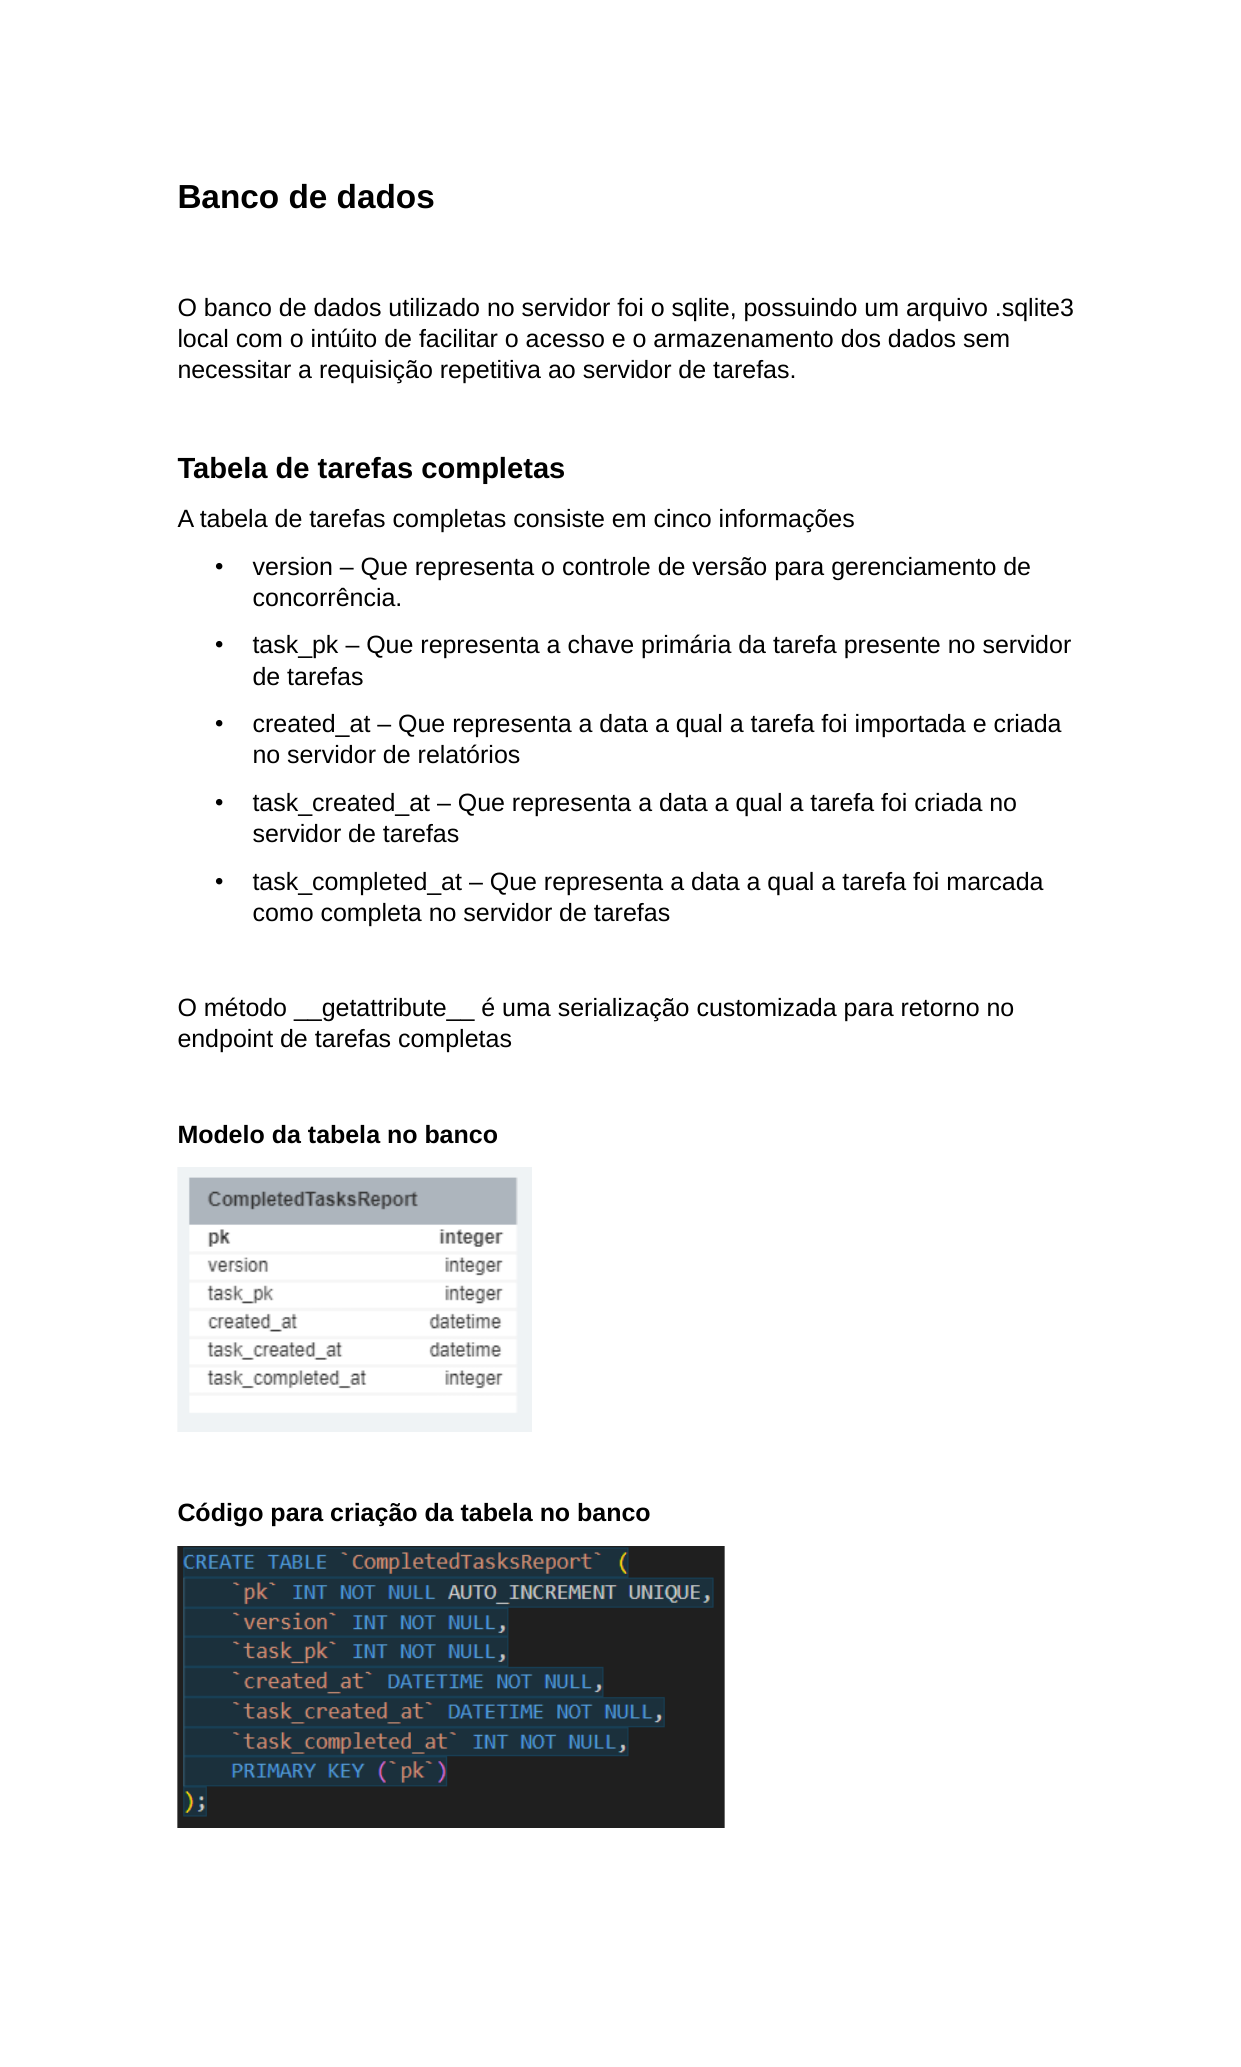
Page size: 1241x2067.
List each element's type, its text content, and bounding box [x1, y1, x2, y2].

list created_at – Que representa a data a qual a tarefa foi importada e criada no servidor de relatórios [215, 709, 1093, 769]
text Código para criação da tabela no banco [177, 1498, 1093, 1527]
list task_pk – Que representa a chave primária da tarefa presente no servidor de tarefas [215, 630, 1093, 690]
text Modelo da tabela no banco [177, 1120, 1093, 1149]
text O banco de dados utilizado no servidor foi o sqlite, possuindo um arquivo .sqlite3 local com o intúito de facilitar o acesso e o armazenamento dos dados sem necessitar a requisição repetitiva ao servidor de tarefas. [177, 293, 1093, 384]
text Banco de dados [177, 177, 1093, 216]
text Tabela de tarefas completas [177, 451, 1093, 484]
list version – Que representa o controle de versão para gerenciamento de concorrência. [215, 551, 1093, 611]
list task_created_at – Que representa a data a qual a tarefa foi criada no servidor de tarefas [215, 788, 1093, 848]
list task_completed_at – Que representa a data a qual a tarefa foi marcada como completa no servidor de tarefas [215, 867, 1093, 927]
picture [177, 1167, 532, 1432]
picture [177, 1546, 725, 1828]
text O método __getattribute__ é uma serialização customizada para retorno no endpoint de tarefas completas [177, 993, 1093, 1053]
text A tabela de tarefas completas consiste em cinco informações [177, 504, 1093, 532]
